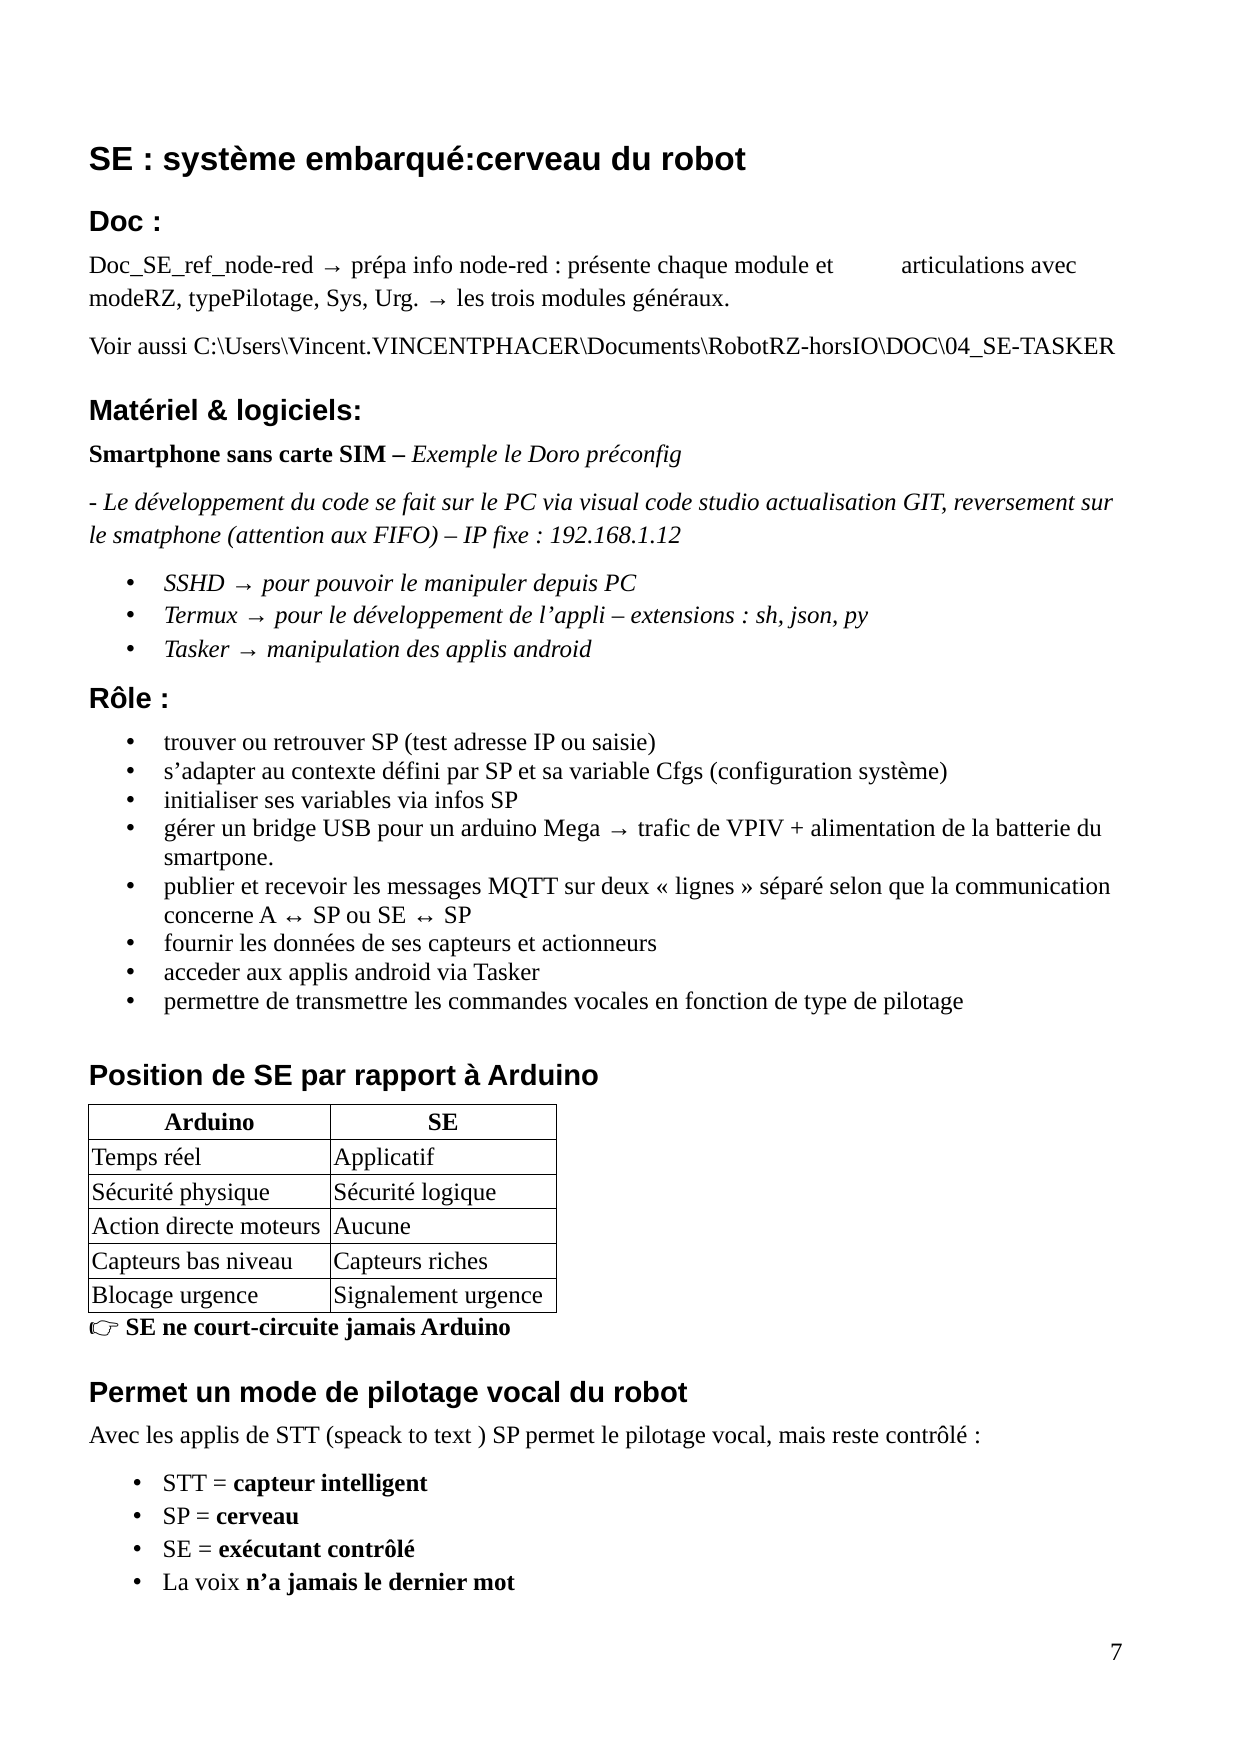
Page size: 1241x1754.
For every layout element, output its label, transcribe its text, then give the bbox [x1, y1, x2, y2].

text - Le développement du code se fait sur le PC via visual code studio actualisation GIT, reversement sur le smatphone (attention aux FIFO) – IP fixe : 192.168.1.12 [88, 487, 1122, 549]
text Voir aussi C:\Users\Vincent.VINCENTPHACER\Documents\RobotRZ-horsIO\DOC\04_SE-TASKER [88, 331, 1122, 360]
list publier et recevoir les messages MQTT sur deux « lignes » séparé selon que la communication concerne A ↔ SP ou SE ↔ SP [126, 871, 1122, 928]
text Avec les applis de STT (speack to text ) SP permet le pilotage vocal, mais reste contrôlé : [88, 1421, 1122, 1449]
table_cell Applicatif [331, 1140, 556, 1173]
text Doc_SE_ref_node-red → prépa info node-red : présente chaque module et articulations avec modeRZ, typePilotage, Sys, Urg. → les trois modules généraux. [88, 251, 1122, 312]
list acceder aux applis android via Tasker [126, 957, 1122, 986]
table_cell Action directe moteurs [89, 1209, 330, 1243]
list fournir les données de ses capteurs et actionneurs [126, 928, 1122, 957]
table_cell Blocage urgence [89, 1279, 330, 1312]
subtitle Position de SE par rapport à Arduino [88, 1058, 1122, 1092]
list STT = capteur intelligent [133, 1468, 1122, 1497]
subtitle Matériel & logiciels: [88, 393, 1122, 427]
list SP = cerveau [133, 1501, 1122, 1530]
table_cell Capteurs riches [331, 1244, 556, 1278]
table_cell Signalement urgence [331, 1279, 556, 1312]
text 👉 SE ne court-circuite jamais Arduino [88, 1312, 1122, 1341]
list La voix n’a jamais le dernier mot [133, 1567, 1122, 1596]
list Tasker → manipulation des applis android [126, 634, 1122, 662]
list SSHD → pour pouvoir le manipuler depuis PC [126, 568, 1122, 596]
table_cell Capteurs bas niveau [89, 1244, 330, 1278]
list gérer un bridge USB pour un arduino Mega → trafic de VPIV + alimentation de la batterie du smartpone. [126, 813, 1122, 871]
list Termux → pour le développement de l’appli – extensions : sh, json, py [126, 601, 1122, 629]
list permettre de transmettre les commandes vocales en fonction de type de pilotage [126, 986, 1122, 1015]
subtitle Rôle : [88, 681, 1122, 715]
subtitle Doc : [88, 204, 1122, 238]
table_cell Sécurité logique [331, 1175, 556, 1208]
subtitle SE : système embarqué:cerveau du robot [88, 139, 1122, 177]
subtitle Permet un mode de pilotage vocal du robot [88, 1374, 1122, 1408]
text Smartphone sans carte SIM – Exemple le Doro préconfig [88, 439, 1122, 468]
table_cell Aucune [331, 1209, 556, 1243]
table_header Arduino [89, 1105, 330, 1139]
table_header SE [331, 1105, 556, 1139]
list s’adapter au contexte défini par SP et sa variable Cfgs (configuration système) [126, 756, 1122, 785]
table_cell Temps réel [89, 1140, 330, 1173]
table_cell Sécurité physique [89, 1175, 330, 1208]
list initialiser ses variables via infos SP [126, 785, 1122, 813]
list trouver ou retrouver SP (test adresse IP ou saisie) [126, 727, 1122, 756]
list SE = exécutant contrôlé [133, 1534, 1122, 1563]
